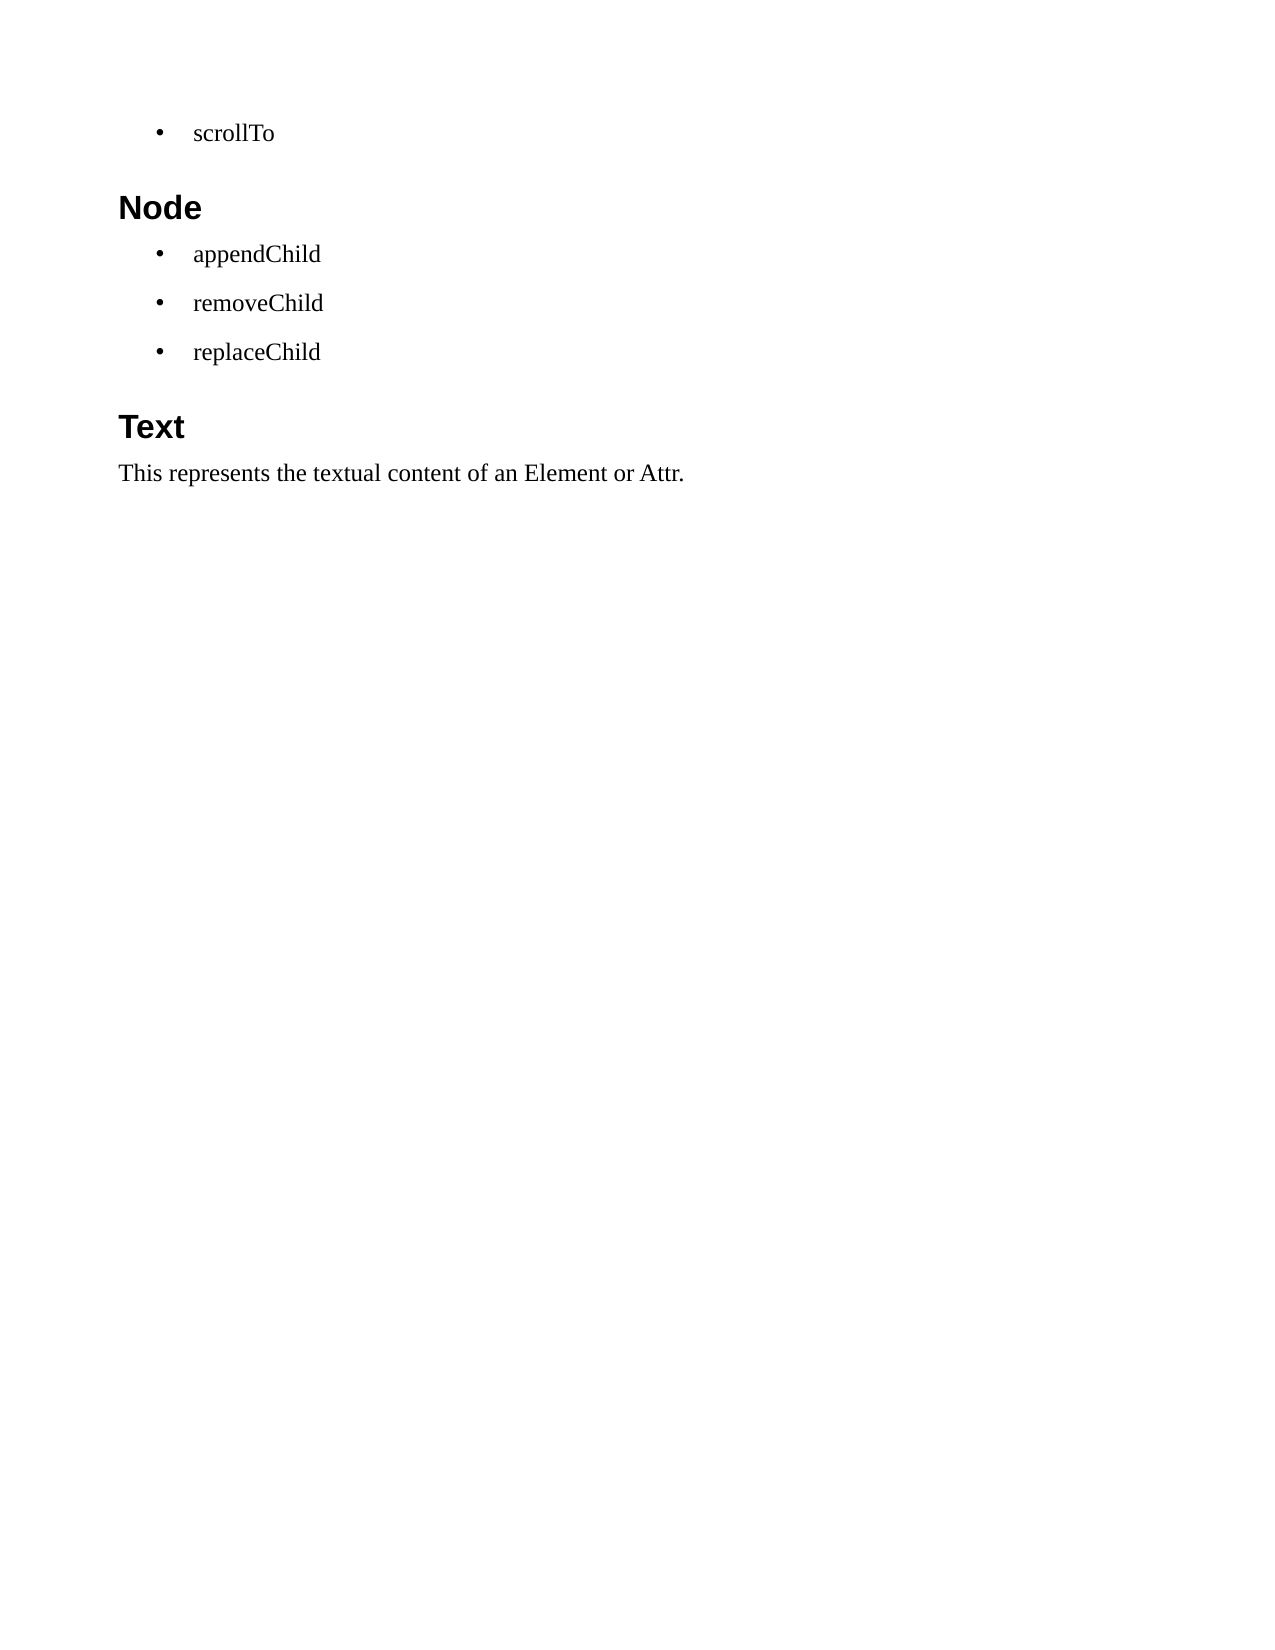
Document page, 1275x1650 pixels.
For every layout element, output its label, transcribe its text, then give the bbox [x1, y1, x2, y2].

subtitle Text [118, 407, 1157, 446]
list removeChild [156, 288, 1157, 317]
text This represents the textual content of an Element or Attr. [118, 458, 1157, 487]
list appendChild [156, 239, 1157, 268]
list scrollTo [156, 118, 1157, 147]
list replaceChild [156, 337, 1157, 366]
subtitle Node [118, 188, 1157, 227]
